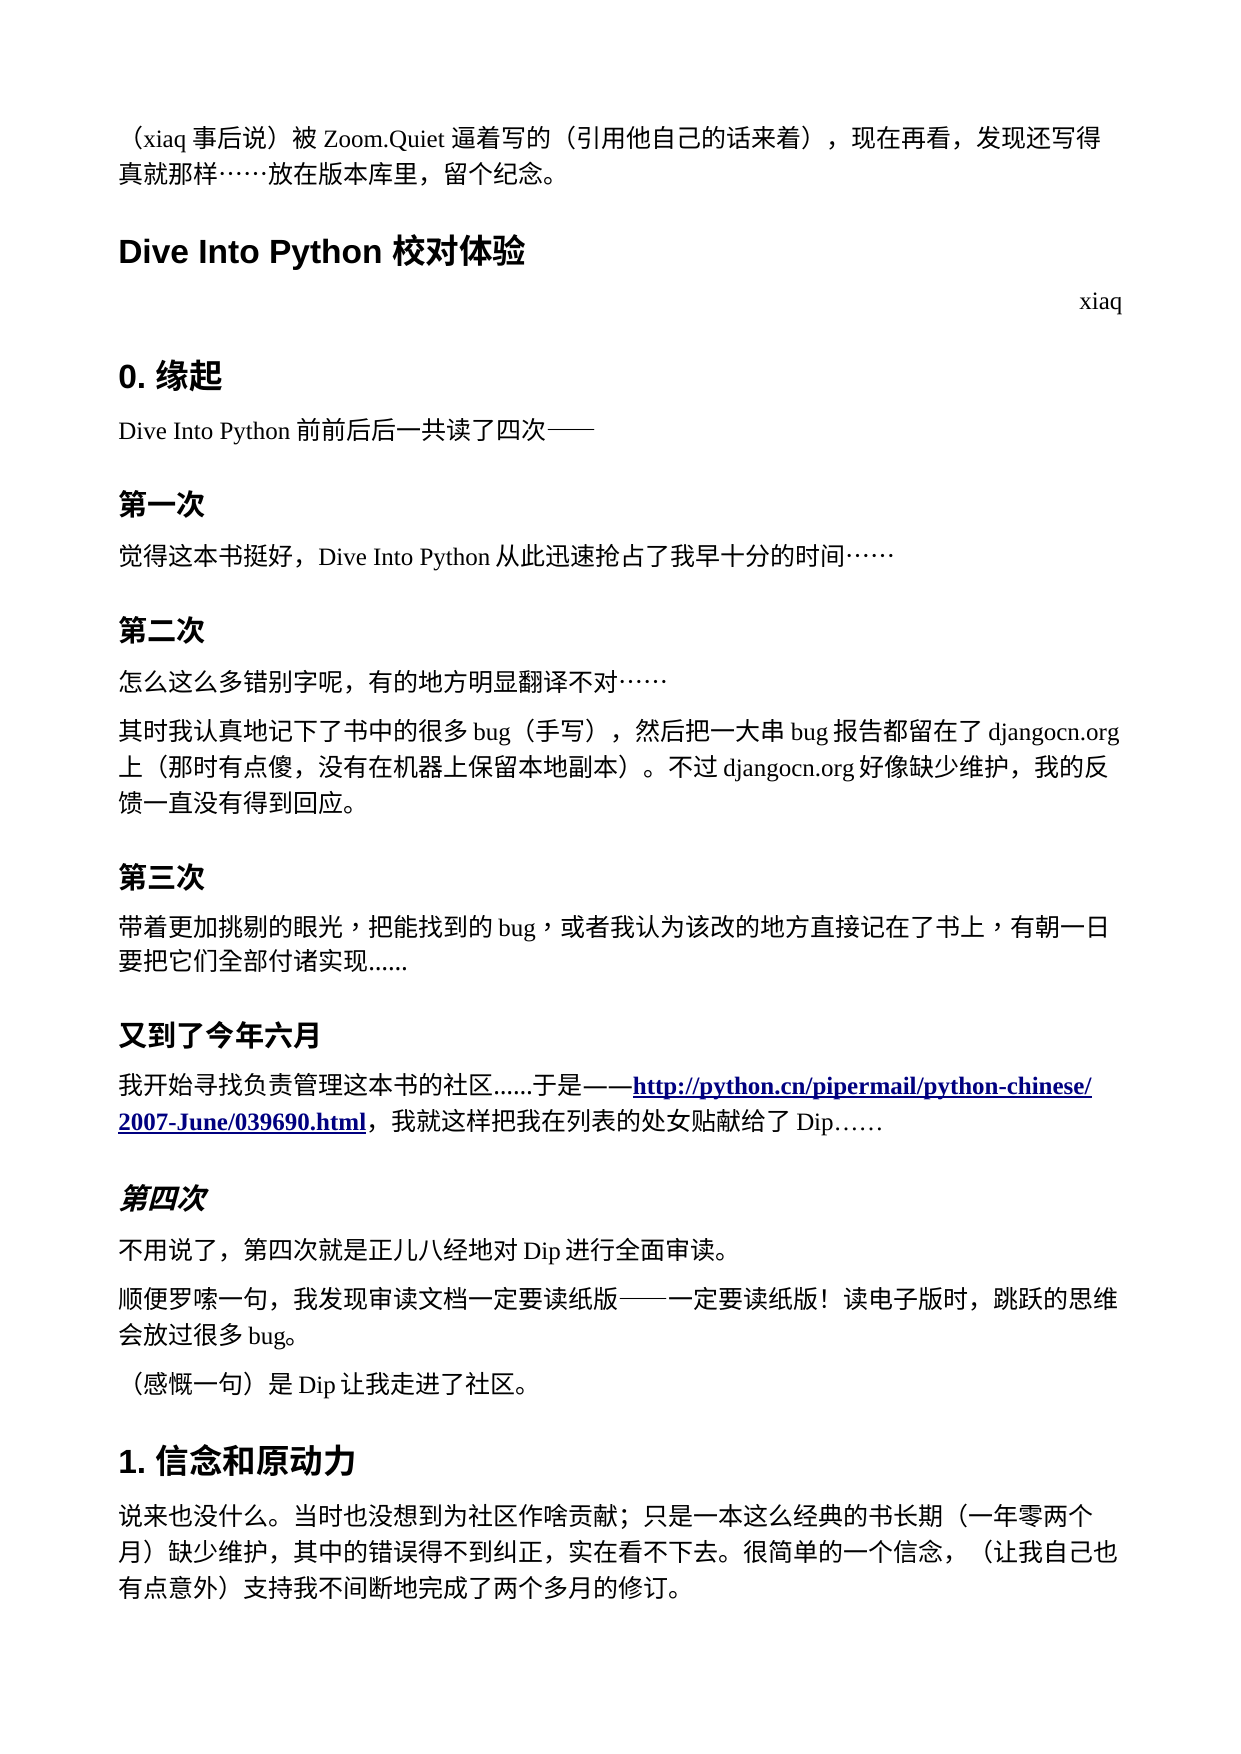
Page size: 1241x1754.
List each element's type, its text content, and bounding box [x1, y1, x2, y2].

subtitle 0. 缘起 [118, 353, 1122, 398]
text Dive Into Python 前前后后一共读了四次—— [118, 411, 1122, 447]
text 带着更加挑剔的眼光，把能找到的bug，或者我认为该改的地方直接记在了书上，有朝一日要把它们全部付诸实现…… [118, 910, 1122, 978]
subtitle 第三次 [118, 858, 1122, 897]
text 说来也没什么。当时也没想到为社区作啥贡献；只是一本这么经典的书长期（一年零两个月）缺少维护，其中的错误得不到纠正，实在看不下去。很简单的一个信念，（让我自己也有点意外）支持我不间断地完成了两个多月的修订。 [118, 1496, 1122, 1605]
text （感慨一句）是Dip让我走进了社区。 [118, 1364, 1122, 1400]
text 我开始寻找负责管理这本书的社区……于是——http://python.cn/pipermail/python-chinese/2007-June/039690.html，我就这样把我在列表的处女贴献给了Dip…… [118, 1068, 1122, 1138]
subtitle Dive Into Python 校对体验 [118, 228, 1122, 274]
subtitle 第二次 [118, 611, 1122, 650]
text （xiaq 事后说）被 Zoom.Quiet 逼着写的（引用他自己的话来着），现在再看，发现还写得真就那样……放在版本库里，留个纪念。 [118, 118, 1122, 191]
text 不用说了，第四次就是正儿八经地对Dip进行全面审读。 [118, 1230, 1122, 1267]
subtitle 第四次 [118, 1176, 1122, 1218]
text 其时我认真地记下了书中的很多bug（手写），然后把一大串bug报告都留在了djangocn.org上（那时有点傻，没有在机器上保留本地副本）。不过djangocn.org好像缺少维护，我的反馈一直没有得到回应。 [118, 711, 1122, 820]
text xiaq [118, 286, 1122, 315]
text 怎么这么多错别字呢，有的地方明显翻译不对…… [118, 663, 1122, 699]
subtitle 又到了今年六月 [118, 1016, 1122, 1055]
text 顺便罗嗦一句，我发现审读文档一定要读纸版——一定要读纸版！读电子版时，跳跃的思维会放过很多bug。 [118, 1279, 1122, 1352]
subtitle 第一次 [118, 484, 1122, 524]
text 觉得这本书挺好，Dive Into Python从此迅速抢占了我早十分的时间…… [118, 537, 1122, 573]
subtitle 1. 信念和原动力 [118, 1438, 1122, 1483]
